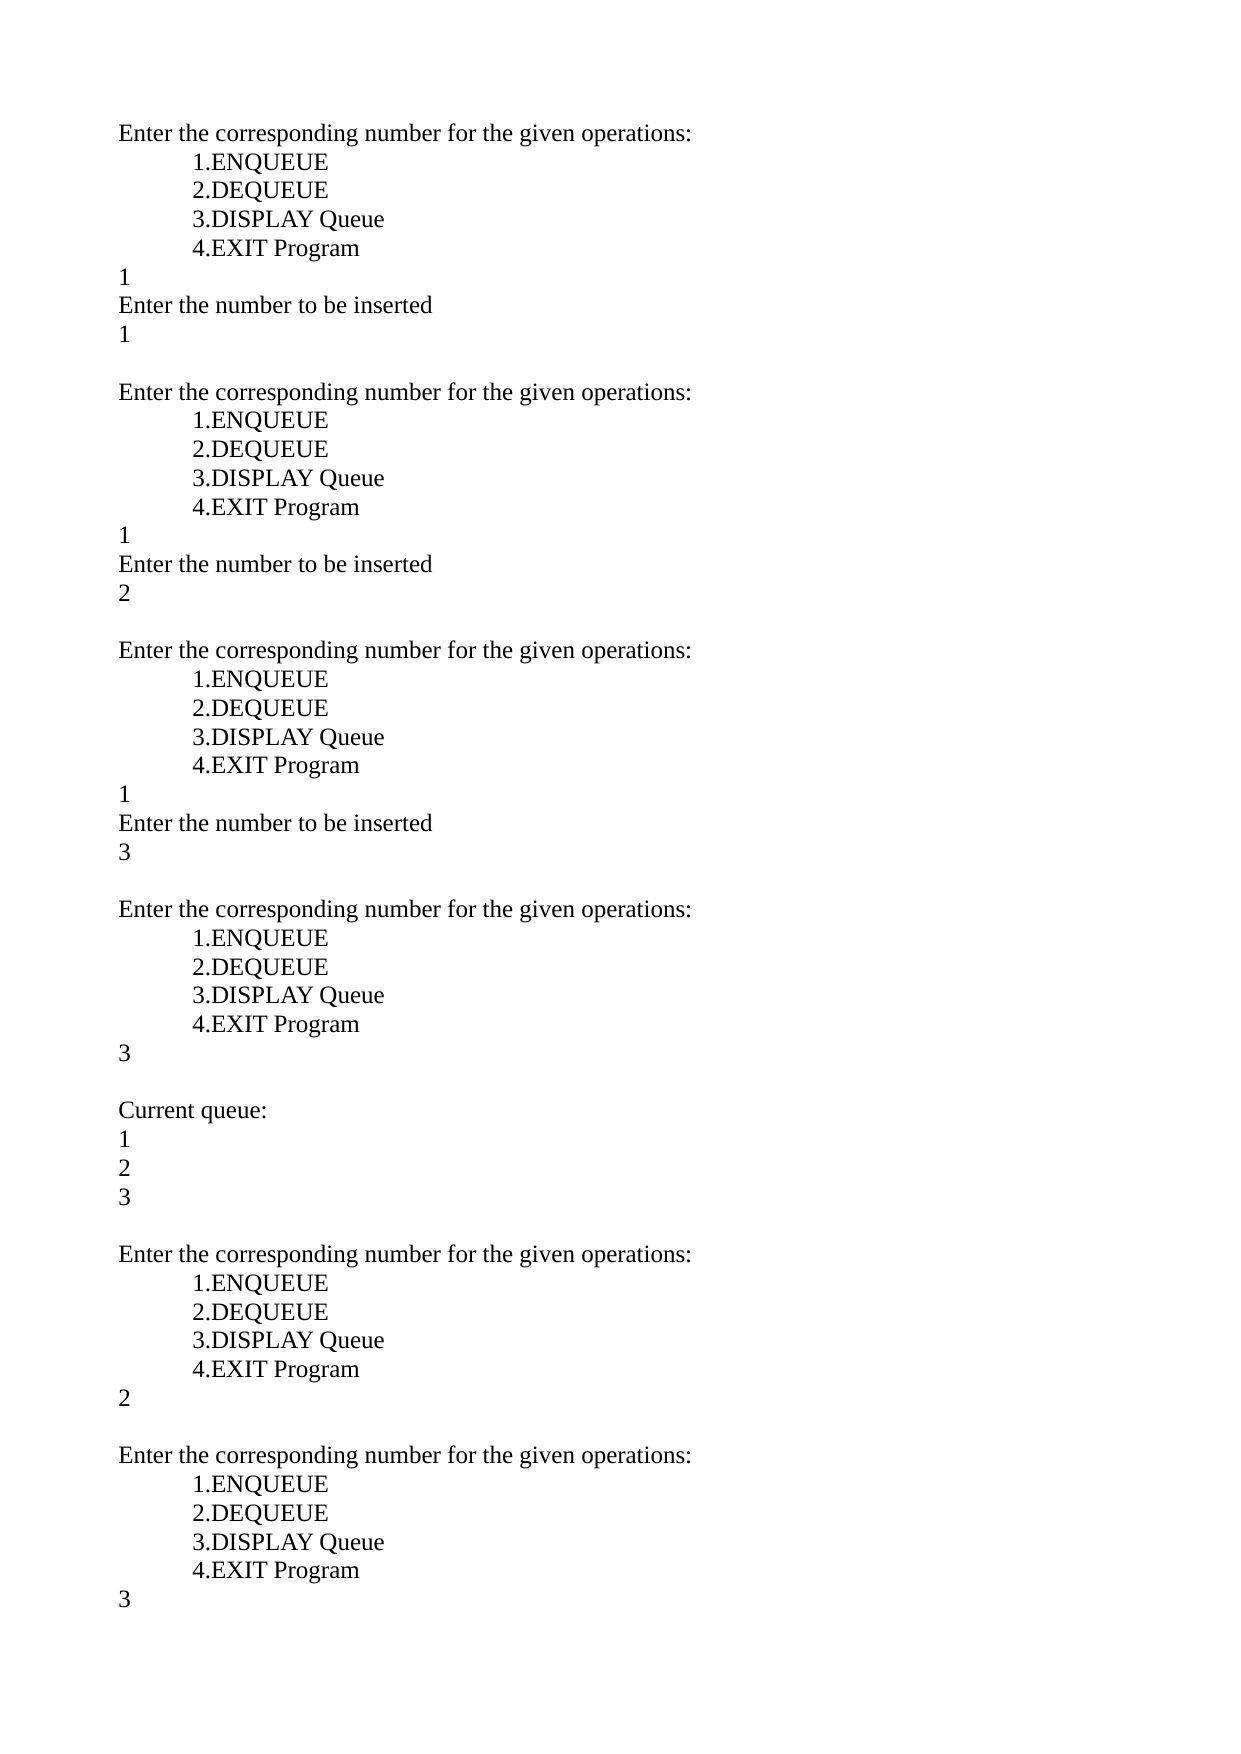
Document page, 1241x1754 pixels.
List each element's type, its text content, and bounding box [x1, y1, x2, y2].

text Enter the corresponding number for the given operations: [118, 118, 1122, 147]
text 2 [118, 578, 1122, 607]
text 1 [118, 262, 1122, 291]
text 3.DISPLAY Queue [118, 722, 1122, 751]
text Enter the number to be inserted [118, 549, 1122, 578]
text 2 [118, 1153, 1122, 1182]
text 1 [118, 319, 1122, 348]
text 1.ENQUEUE [118, 406, 1122, 434]
text 2.DEQUEUE [118, 434, 1122, 463]
text 2.DEQUEUE [118, 1297, 1122, 1326]
text Enter the corresponding number for the given operations: [118, 636, 1122, 664]
text 1 [118, 1124, 1122, 1153]
text 3 [118, 837, 1122, 866]
text Enter the corresponding number for the given operations: [118, 1239, 1122, 1268]
text 2.DEQUEUE [118, 693, 1122, 722]
text 3.DISPLAY Queue [118, 1527, 1122, 1556]
text 2.DEQUEUE [118, 176, 1122, 204]
text Enter the number to be inserted [118, 808, 1122, 837]
text 3 [118, 1038, 1122, 1067]
text 3.DISPLAY Queue [118, 463, 1122, 492]
text Enter the corresponding number for the given operations: [118, 377, 1122, 406]
text Enter the corresponding number for the given operations: [118, 894, 1122, 923]
text 1.ENQUEUE [118, 147, 1122, 176]
text 4.EXIT Program [118, 751, 1122, 779]
text 3.DISPLAY Queue [118, 204, 1122, 233]
text 1.ENQUEUE [118, 664, 1122, 693]
text 4.EXIT Program [118, 1354, 1122, 1383]
text 1 [118, 779, 1122, 808]
text 4.EXIT Program [118, 233, 1122, 262]
text Current queue: [118, 1096, 1122, 1124]
text 3 [118, 1584, 1122, 1613]
text 4.EXIT Program [118, 1556, 1122, 1584]
text 4.EXIT Program [118, 492, 1122, 521]
text 2.DEQUEUE [118, 952, 1122, 981]
text 1.ENQUEUE [118, 1469, 1122, 1498]
text 2 [118, 1383, 1122, 1412]
text 3.DISPLAY Queue [118, 981, 1122, 1009]
text 1 [118, 521, 1122, 549]
text 3.DISPLAY Queue [118, 1326, 1122, 1354]
text 1.ENQUEUE [118, 923, 1122, 952]
text 1.ENQUEUE [118, 1268, 1122, 1297]
text Enter the corresponding number for the given operations: [118, 1441, 1122, 1469]
text 4.EXIT Program [118, 1009, 1122, 1038]
text 2.DEQUEUE [118, 1498, 1122, 1527]
text Enter the number to be inserted [118, 291, 1122, 319]
text 3 [118, 1182, 1122, 1211]
